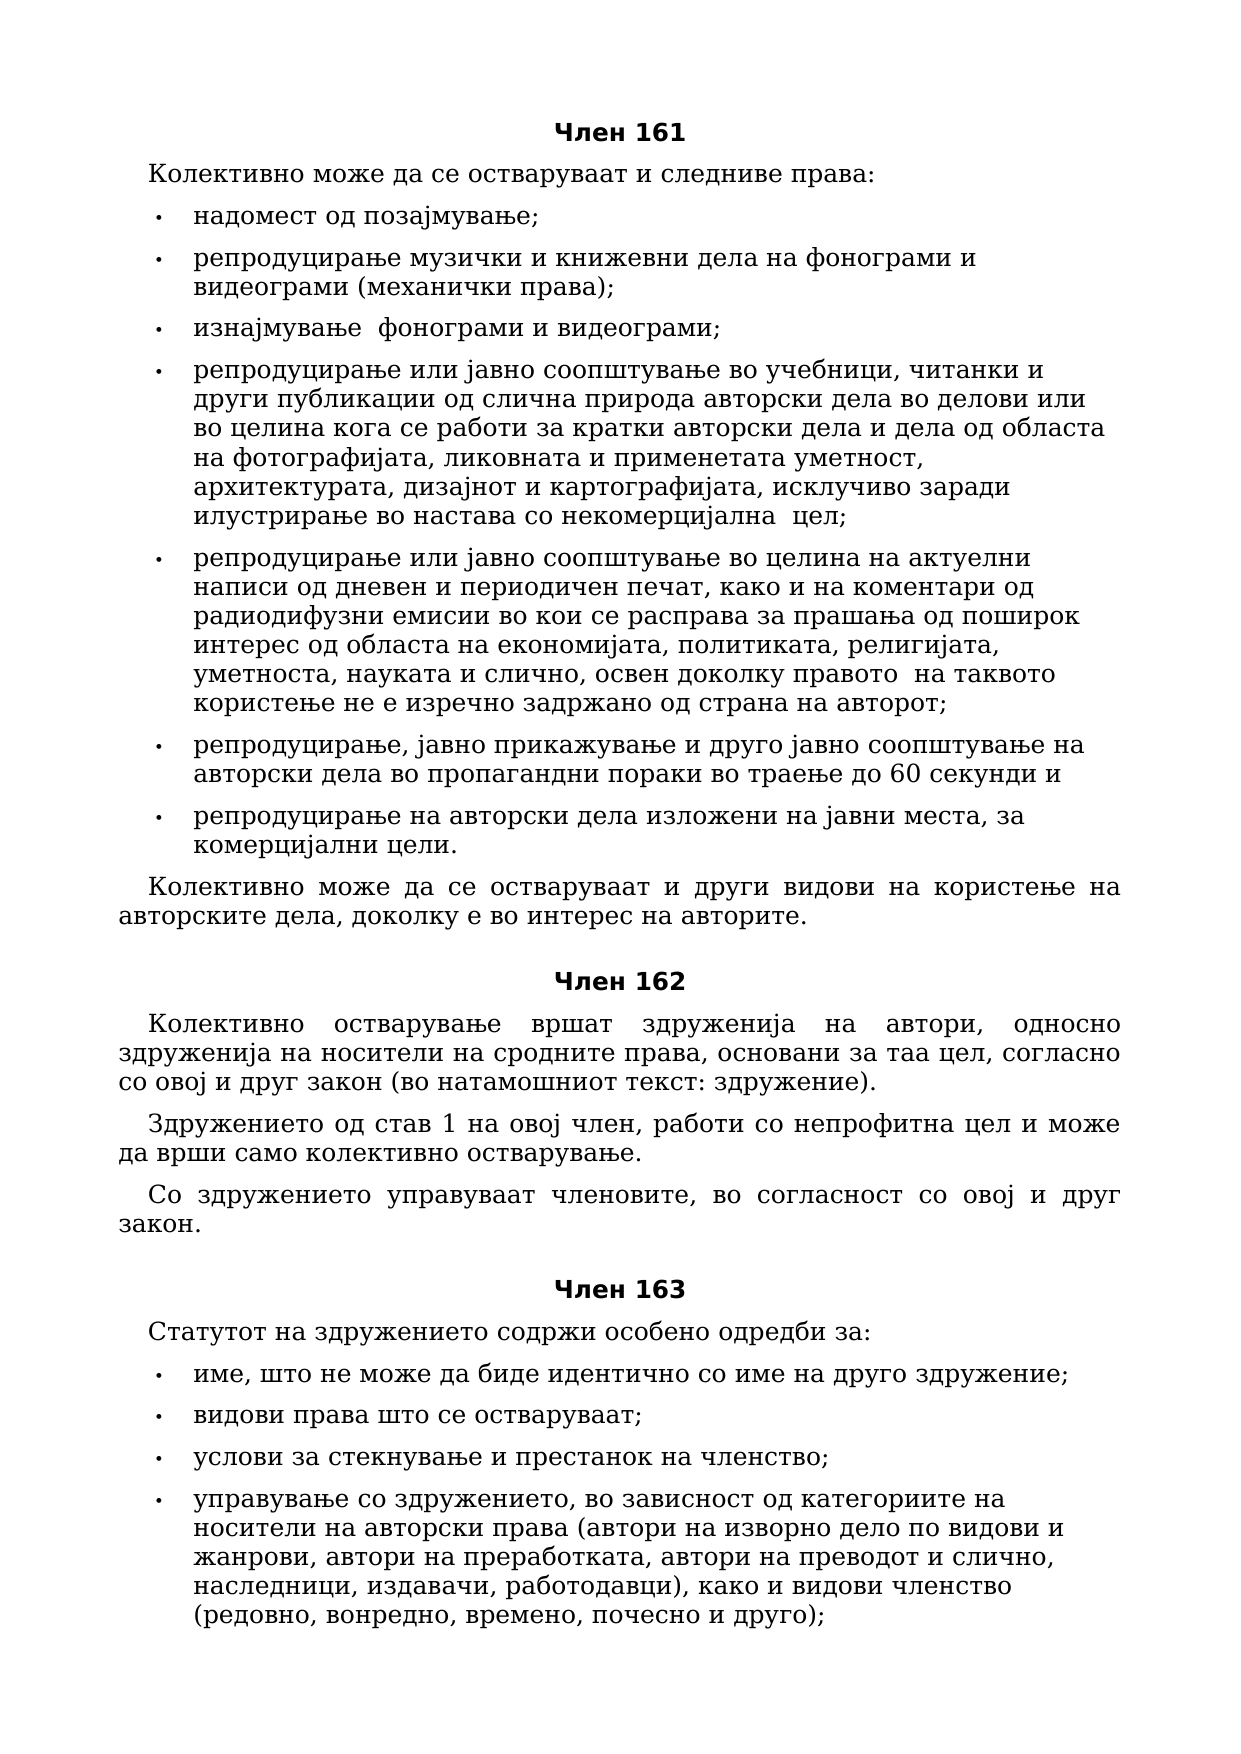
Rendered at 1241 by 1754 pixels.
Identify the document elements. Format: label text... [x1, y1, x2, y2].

subtitle Член 161 [118, 118, 1122, 147]
text Колективно може да се остваруваат и следниве права: [118, 159, 1122, 189]
text Колективно остварување вршат здруженија на автори, односно здруженија на носители на сродните права, основани за таа цел, согласно со овој и друг закон (во натамошниот текст: здружение). [118, 1009, 1122, 1097]
list изнајмување фонограми и видеограми; [156, 314, 1122, 343]
list надомест од позајмување; [156, 201, 1122, 230]
text Статутот на здружението содржи особено одредби за: [118, 1317, 1122, 1346]
list име, што не може да биде идентично со име на друго здружение; [156, 1359, 1122, 1388]
subtitle Член 163 [118, 1276, 1122, 1305]
list видови права што се остваруваат; [156, 1401, 1122, 1430]
list репродуцирање на авторски дела изложени на јавни места, за комерцијални цели. [156, 801, 1122, 859]
list управување со здружението, во зависност од категориите на носители на авторски права (автори на изворно дело по видови и жанрови, автори на преработката, автори на преводот и слично, наследници, издавачи, работодавци), како и видови членство (редовно, вонредно, времено, почесно и друго); [156, 1484, 1122, 1630]
list репродуцирање, јавно прикажување и друго јавно соопштување на авторски дела во пропагандни пораки во траење до 60 секунди и [156, 730, 1122, 789]
text Со здружението управуваат членовите, во согласност со овој и друг закон. [118, 1180, 1122, 1238]
list услови за стекнување и престанок на членство; [156, 1442, 1122, 1471]
text Здружението од став 1 на овој член, работи со непрофитна цел и може да врши само колективно остварување. [118, 1109, 1122, 1167]
list репродуцирање или јавно соопштување во целина на актуелни написи од дневен и периодичен печат, како и на коментари од радиодифузни емисии во кои се расправа за прашања од поширок интерес од областа на економијата, политиката, религијата, уметноста, науката и слично, освен доколку правото на таквото користење не е изречно задржано од страна на авторот; [156, 543, 1122, 718]
list репродуцирање музички и книжевни дела на фонограми и видеограми (механички права); [156, 243, 1122, 301]
subtitle Член 162 [118, 968, 1122, 997]
text Колективно може да се остваруваат и други видови на користење на авторските дела, доколку е во интерес на авторите. [118, 872, 1122, 930]
list репродуцирање или јавно соопштување во учебници, читанки и други публикации од слична природа авторски дела во делови или во целина кога се работи за кратки авторски дела и дела од областа на фотографијата, ликовната и применетата уметност, архитектурата, дизајнот и картографијата, исклучиво заради илустрирање во настава со некомерцијална цел; [156, 355, 1122, 530]
